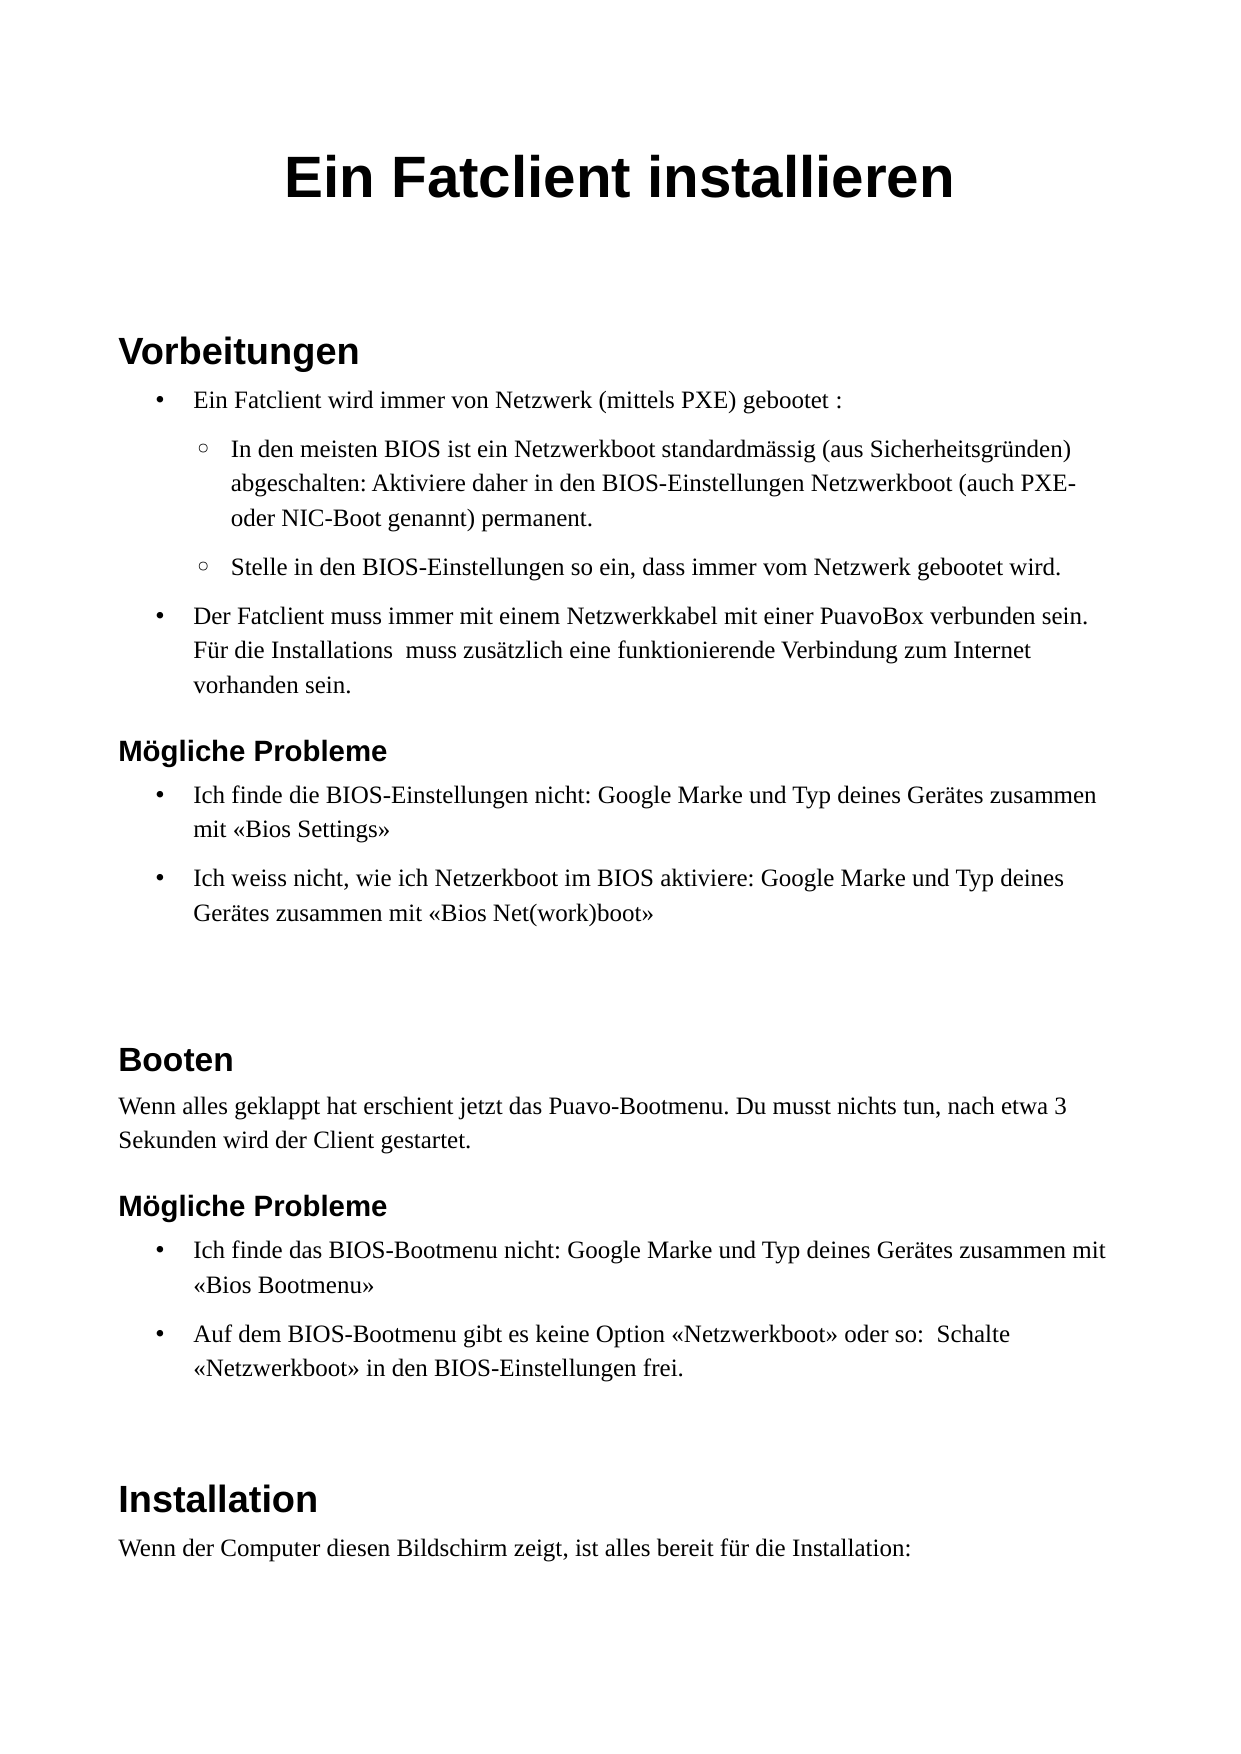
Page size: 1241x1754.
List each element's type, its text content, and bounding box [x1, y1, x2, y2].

subtitle Mögliche Probleme [118, 734, 1122, 767]
subtitle Booten [118, 1040, 1122, 1078]
list Ich finde das BIOS-Bootmenu nicht: Google Marke und Typ deines Gerätes zusammen mit «Bios Bootmenu» [156, 1235, 1122, 1299]
list Der Fatclient muss immer mit einem Netzwerkkabel mit einer PuavoBox verbunden sein. Für die Installations muss zusätzlich eine funktionierende Verbindung zum Internet vorhanden sein. [156, 601, 1122, 699]
list Ein Fatclient wird immer von Netzwerk (mittels PXE) gebootet : [156, 385, 1122, 414]
subtitle Mögliche Probleme [118, 1189, 1122, 1223]
list Auf dem BIOS-Bootmenu gibt es keine Option «Netzwerkboot» oder so: Schalte «Netzwerkboot» in den BIOS-Einstellungen frei. [156, 1319, 1122, 1382]
text Wenn der Computer diesen Bildschirm zeigt, ist alles bereit für die Installation: [118, 1533, 1122, 1561]
list In den meisten BIOS ist ein Netzwerkboot standardmässig (aus Sicherheitsgründen) abgeschalten: Aktiviere daher in den BIOS-Einstellungen Netzwerkboot (auch PXE- oder NIC-Boot genannt) permanent. [193, 434, 1122, 532]
list Ich finde die BIOS-Einstellungen nicht: Google Marke und Typ deines Gerätes zusammen mit «Bios Settings» [156, 780, 1122, 843]
title Ein Fatclient installieren [118, 143, 1122, 210]
list Ich weiss nicht, wie ich Netzerkboot im BIOS aktiviere: Google Marke und Typ deines Gerätes zusammen mit «Bios Net(work)boot» [156, 863, 1122, 927]
subtitle Vorbeitungen [118, 329, 1122, 372]
list Stelle in den BIOS-Einstellungen so ein, dass immer vom Netzwerk gebootet wird. [193, 552, 1122, 581]
text Wenn alles geklappt hat erschient jetzt das Puavo-Bootmenu. Du musst nichts tun, nach etwa 3 Sekunden wird der Client gestartet. [118, 1091, 1122, 1154]
subtitle Installation [118, 1477, 1122, 1520]
